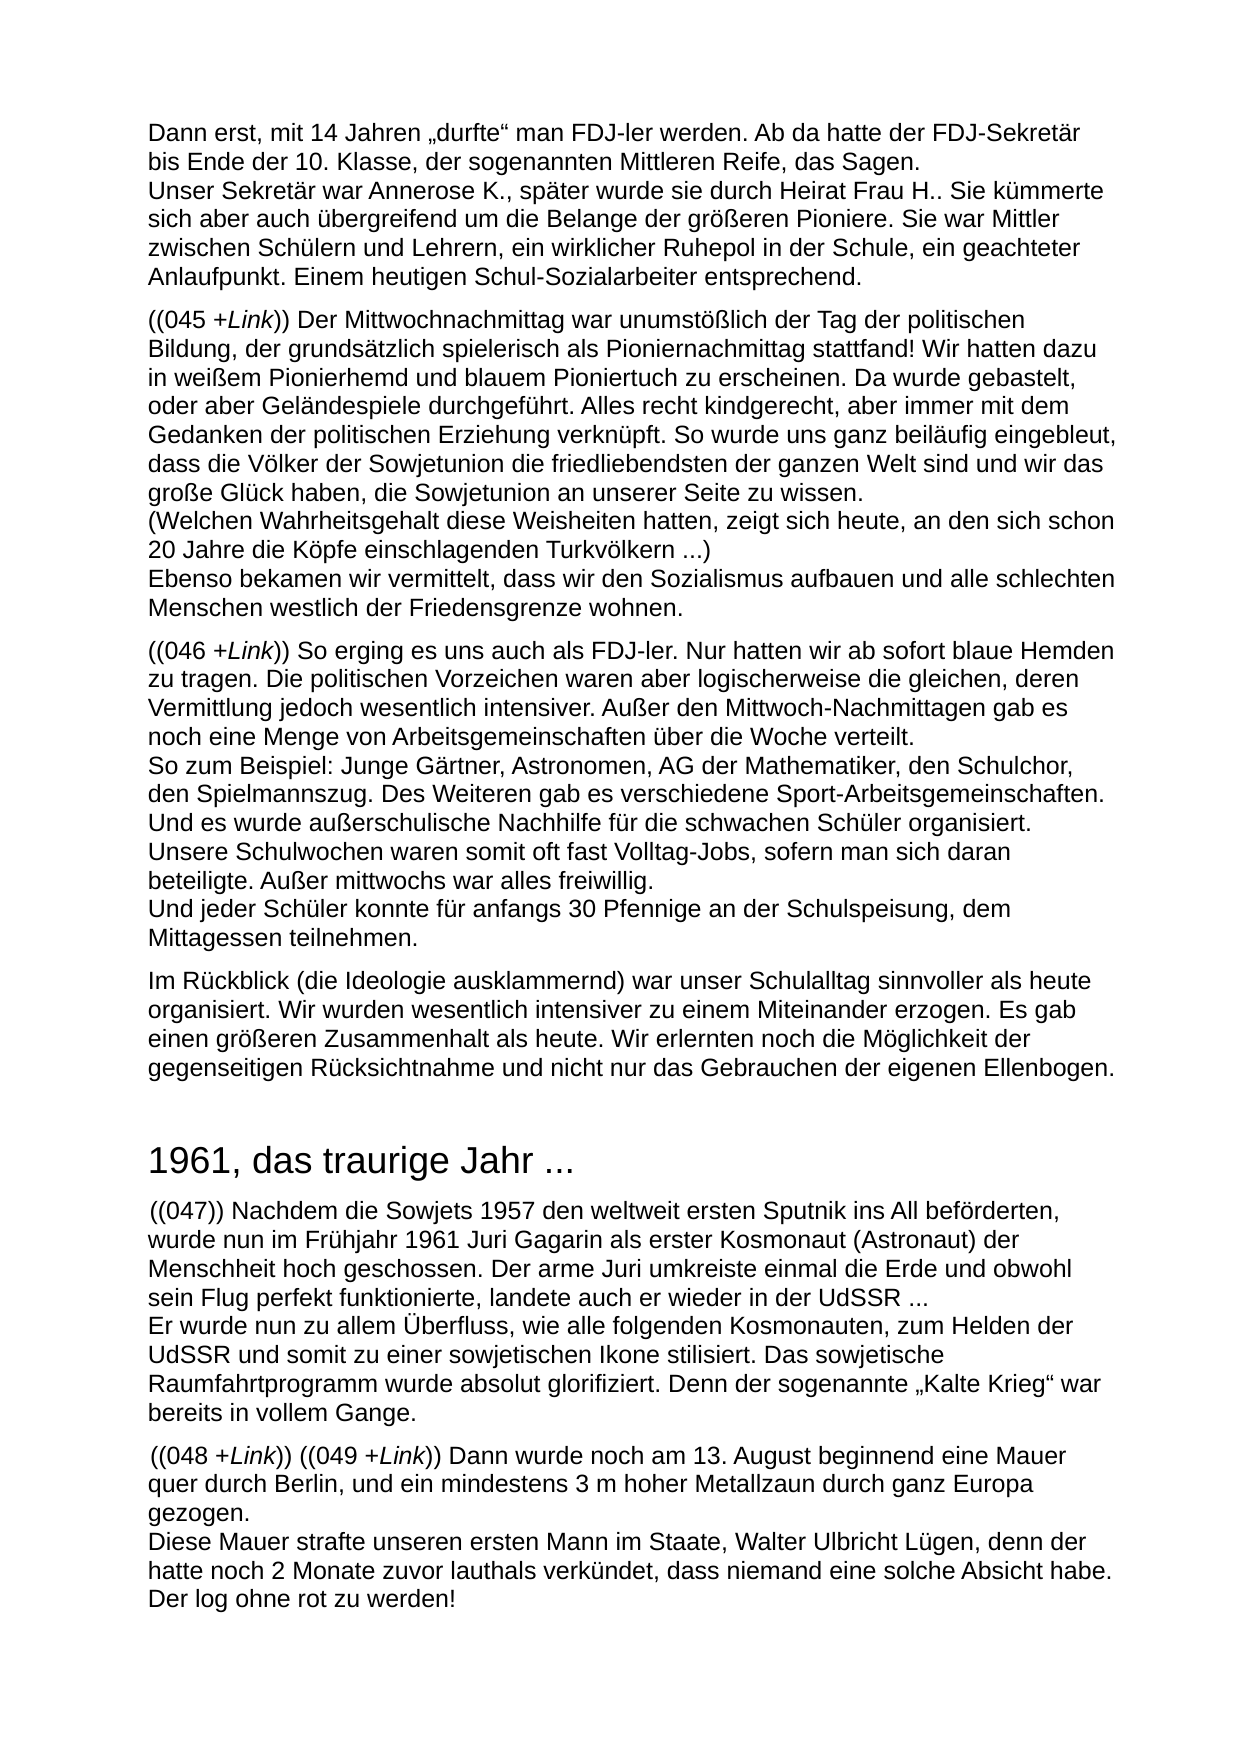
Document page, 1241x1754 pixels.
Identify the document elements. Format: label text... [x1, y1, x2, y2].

text ((045 +Link)) Der Mittwochnachmittag war unumstößlich der Tag der politischen Bildung, der grundsätzlich spielerisch als Pioniernachmittag stattfand! Wir hatten dazu in weißem Pionierhemd und blauem Pioniertuch zu erscheinen. Da wurde gebastelt, oder aber Geländespiele durchgeführt. Alles recht kindgerecht, aber immer mit dem Gedanken der politischen Erziehung verknüpft. So wurde uns ganz beiläufig eingebleut, dass die Völker der Sowjetunion die friedliebendsten der ganzen Welt sind und wir das große Glück haben, die Sowjetunion an unserer Seite zu wissen. [148, 305, 1119, 506]
text Unser Sekretär war Annerose K., später wurde sie durch Heirat Frau H.. Sie kümmerte sich aber auch übergreifend um die Belange der größeren Pioniere. Sie war Mittler zwischen Schülern und Lehrern, ein wirklicher Ruhepol in der Schule, ein geachteter Anlaufpunkt. Einem heutigen Schul-Sozialarbeiter entsprechend. [148, 176, 1119, 291]
text Dann erst, mit 14 Jahren „durfte“ man FDJ-ler werden. Ab da hatte der FDJ-Sekretär bis Ende der 10. Klasse, der sogenannten Mittleren Reife, das Sagen. [148, 118, 1119, 176]
text ((047)) Nachdem die Sowjets 1957 den weltweit ersten Sputnik ins All beförderten, wurde nun im Frühjahr 1961 Juri Gagarin als erster Kosmonaut (Astronaut) der Menschheit hoch geschossen. Der arme Juri umkreiste einmal die Erde und obwohl sein Flug perfekt funktionierte, landete auch er wieder in der UdSSR ... [148, 1196, 1119, 1311]
text 1961, das traurige Jahr ... [148, 1139, 1119, 1182]
text Im Rückblick (die Ideologie ausklammernd) war unser Schulalltag sinnvoller als heute organisiert. Wir wurden wesentlich intensiver zu einem Miteinander erzogen. Es gab einen größeren Zusammenhalt als heute. Wir erlernten noch die Möglichkeit der gegenseitigen Rücksichtnahme und nicht nur das Gebrauchen der eigenen Ellenbogen. [148, 966, 1119, 1081]
text Diese Mauer strafte unseren ersten Mann im Staate, Walter Ulbricht Lügen, denn der hatte noch 2 Monate zuvor lauthals verkündet, dass niemand eine solche Absicht habe. Der log ohne rot zu werden! [148, 1527, 1119, 1613]
text Ebenso bekamen wir vermittelt, dass wir den Sozialismus aufbauen und alle schlechten Menschen westlich der Friedensgrenze wohnen. [148, 564, 1119, 621]
text Und jeder Schüler konnte für anfangs 30 Pfennige an der Schulspeisung, dem Mittagessen teilnehmen. [148, 894, 1119, 952]
text (Welchen Wahrheitsgehalt diese Weisheiten hatten, zeigt sich heute, an den sich schon 20 Jahre die Köpfe einschlagenden Turkvölkern ...) [148, 506, 1119, 564]
text So zum Beispiel: Junge Gärtner, Astronomen, AG der Mathematiker, den Schulchor, den Spielmannszug. Des Weiteren gab es verschiedene Sport-Arbeitsgemeinschaften. Und es wurde außerschulische Nachhilfe für die schwachen Schüler organisiert. Unsere Schulwochen waren somit oft fast Volltag-Jobs, sofern man sich daran beteiligte. Außer mittwochs war alles freiwillig. [148, 751, 1119, 894]
text Er wurde nun zu allem Überfluss, wie alle folgenden Kosmonauten, zum Helden der UdSSR und somit zu einer sowjetischen Ikone stilisiert. Das sowjetische Raumfahrtprogramm wurde absolut glorifiziert. Denn der sogenannte „Kalte Krieg“ war bereits in vollem Gange. [148, 1311, 1119, 1426]
text ((048 +Link)) ((049 +Link)) Dann wurde noch am 13. August beginnend eine Mauer quer durch Berlin, und ein mindestens 3 m hoher Metallzaun durch ganz Europa gezogen. [148, 1441, 1119, 1527]
text ((046 +Link)) So erging es uns auch als FDJ-ler. Nur hatten wir ab sofort blaue Hemden zu tragen. Die politischen Vorzeichen waren aber logischerweise die gleichen, deren Vermittlung jedoch wesentlich intensiver. Außer den Mittwoch-Nachmittagen gab es noch eine Menge von Arbeitsgemeinschaften über die Woche verteilt. [148, 636, 1119, 751]
